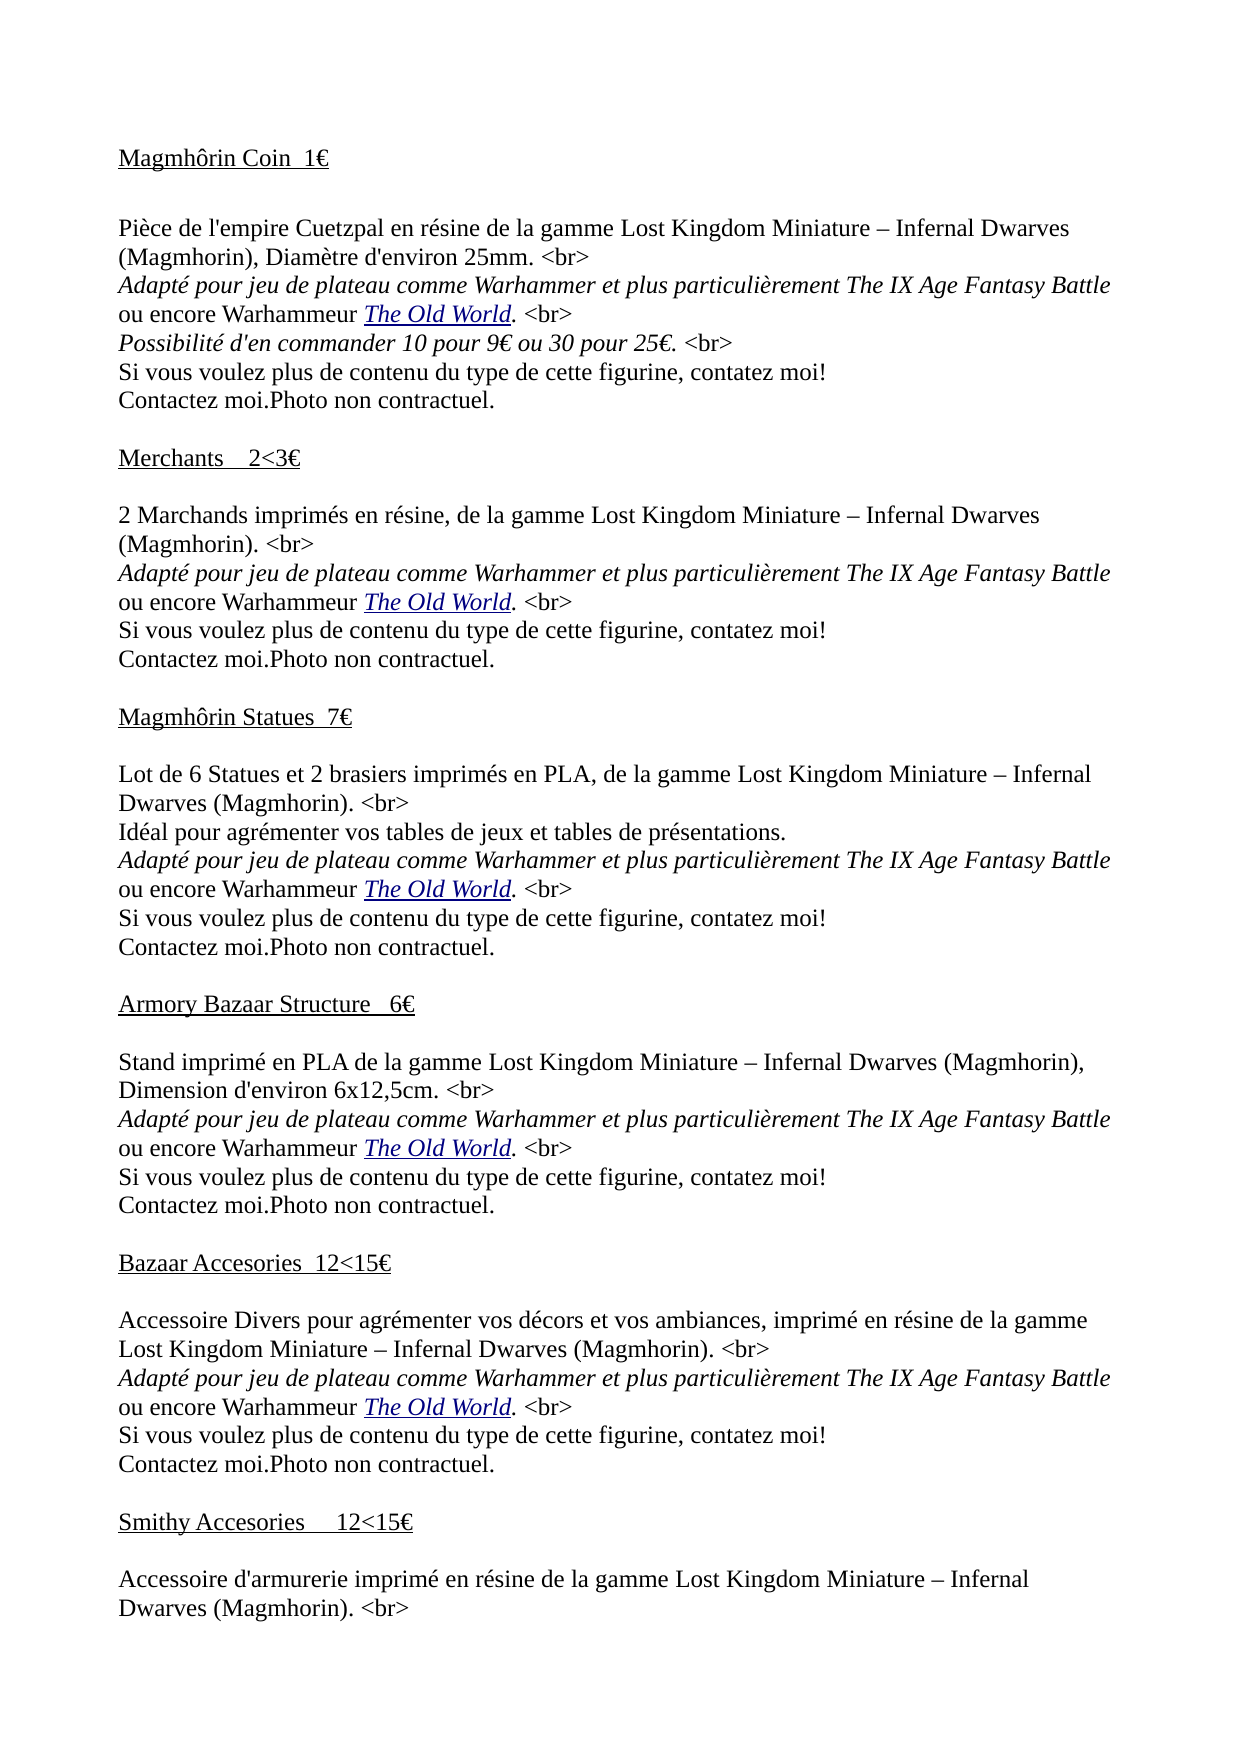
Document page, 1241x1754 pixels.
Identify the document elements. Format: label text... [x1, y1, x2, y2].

text Contactez moi.Photo non contractuel. [118, 932, 1122, 961]
text Accessoire d'armurerie imprimé en résine de la gamme Lost Kingdom Miniature – Infernal Dwarves (Magmhorin). <br> [118, 1564, 1122, 1622]
text Armory Bazaar Structure 6€ [118, 989, 1122, 1018]
text Contactez moi.Photo non contractuel. [118, 644, 1122, 673]
text Contactez moi.Photo non contractuel. [118, 1449, 1122, 1478]
text Pièce de l'empire Cuetzpal en résine de la gamme Lost Kingdom Miniature – Infernal Dwarves (Magmhorin), Diamètre d'environ 25mm. <br> [118, 213, 1122, 271]
text Idéal pour agrémenter vos tables de jeux et tables de présentations. [118, 817, 1122, 846]
text Merchants 2<3€ [118, 443, 1122, 472]
text Possibilité d'en commander 10 pour 9€ ou 30 pour 25€. <br> Si vous voulez plus de contenu du type de cette figurine, contatez moi! [118, 328, 1122, 386]
text Adapté pour jeu de plateau comme Warhammer et plus particulièrement The IX Age Fantasy Battle ou encore Warhammeur The Old World. <br> Si vous voulez plus de contenu du type de cette figurine, contatez moi! [118, 1363, 1122, 1449]
text Accessoire Divers pour agrémenter vos décors et vos ambiances, imprimé en résine de la gamme Lost Kingdom Miniature – Infernal Dwarves (Magmhorin). <br> [118, 1306, 1122, 1363]
text Bazaar Accesories 12<15€ [118, 1248, 1122, 1277]
subtitle Magmhôrin Coin 1€ [118, 143, 1122, 172]
text Adapté pour jeu de plateau comme Warhammer et plus particulièrement The IX Age Fantasy Battle ou encore Warhammeur The Old World. <br> Si vous voulez plus de contenu du type de cette figurine, contatez moi! [118, 846, 1122, 932]
text Adapté pour jeu de plateau comme Warhammer et plus particulièrement The IX Age Fantasy Battle ou encore Warhammeur The Old World. <br> [118, 271, 1122, 328]
text Adapté pour jeu de plateau comme Warhammer et plus particulièrement The IX Age Fantasy Battle ou encore Warhammeur The Old World. <br> Si vous voulez plus de contenu du type de cette figurine, contatez moi! [118, 558, 1122, 644]
text Lot de 6 Statues et 2 brasiers imprimés en PLA, de la gamme Lost Kingdom Miniature – Infernal Dwarves (Magmhorin). <br> [118, 759, 1122, 817]
text 2 Marchands imprimés en résine, de la gamme Lost Kingdom Miniature – Infernal Dwarves (Magmhorin). <br> [118, 501, 1122, 558]
text Adapté pour jeu de plateau comme Warhammer et plus particulièrement The IX Age Fantasy Battle ou encore Warhammeur The Old World. <br> Si vous voulez plus de contenu du type de cette figurine, contatez moi! [118, 1104, 1122, 1191]
text Contactez moi.Photo non contractuel. [118, 1191, 1122, 1219]
text Contactez moi.Photo non contractuel. [118, 386, 1122, 414]
text Magmhôrin Statues 7€ [118, 702, 1122, 731]
text Stand imprimé en PLA de la gamme Lost Kingdom Miniature – Infernal Dwarves (Magmhorin), Dimension d'environ 6x12,5cm. <br> [118, 1047, 1122, 1104]
text Smithy Accesories 12<15€ [118, 1507, 1122, 1536]
